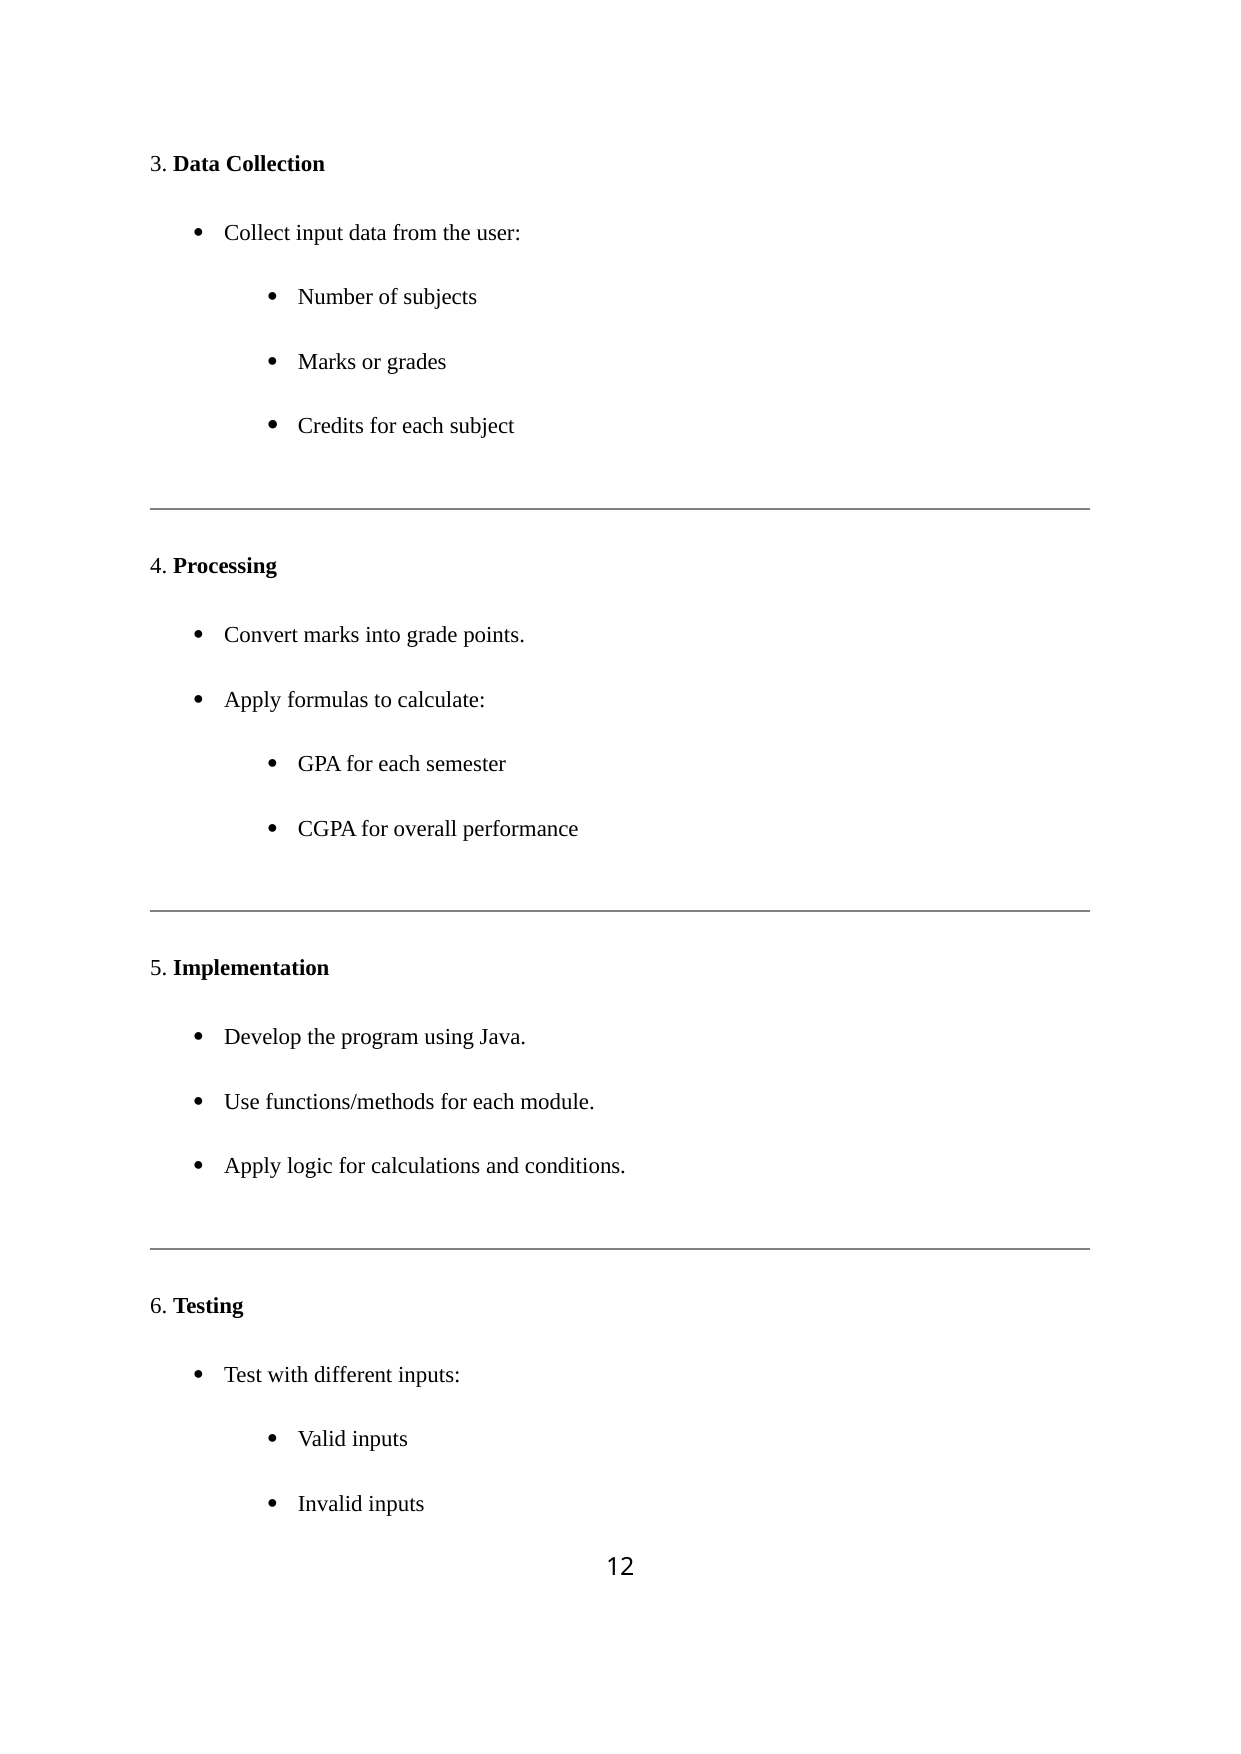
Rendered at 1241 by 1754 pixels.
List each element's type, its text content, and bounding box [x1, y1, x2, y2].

list Apply logic for calculations and conditions. [194, 1152, 1090, 1179]
list GPA for each semester [268, 750, 1090, 777]
list Use functions/methods for each module. [194, 1088, 1090, 1114]
list Marks or grades [268, 348, 1090, 374]
list Number of subjects [268, 283, 1090, 310]
list Develop the program using Java. [194, 1023, 1090, 1050]
list Valid inputs [268, 1425, 1090, 1452]
subtitle 4. Processing [150, 552, 1090, 579]
subtitle 3. Data Collection [150, 150, 1090, 176]
list CGPA for overall performance [268, 815, 1090, 841]
list Collect input data from the user: [194, 219, 1090, 245]
list Apply formulas to calculate: [194, 686, 1090, 712]
list Invalid inputs [268, 1490, 1090, 1516]
list Test with different inputs: [194, 1361, 1090, 1387]
list Convert marks into grade points. [194, 621, 1090, 648]
subtitle 6. Testing [150, 1292, 1090, 1318]
list Credits for each subject [268, 412, 1090, 439]
subtitle 5. Implementation [150, 954, 1090, 981]
